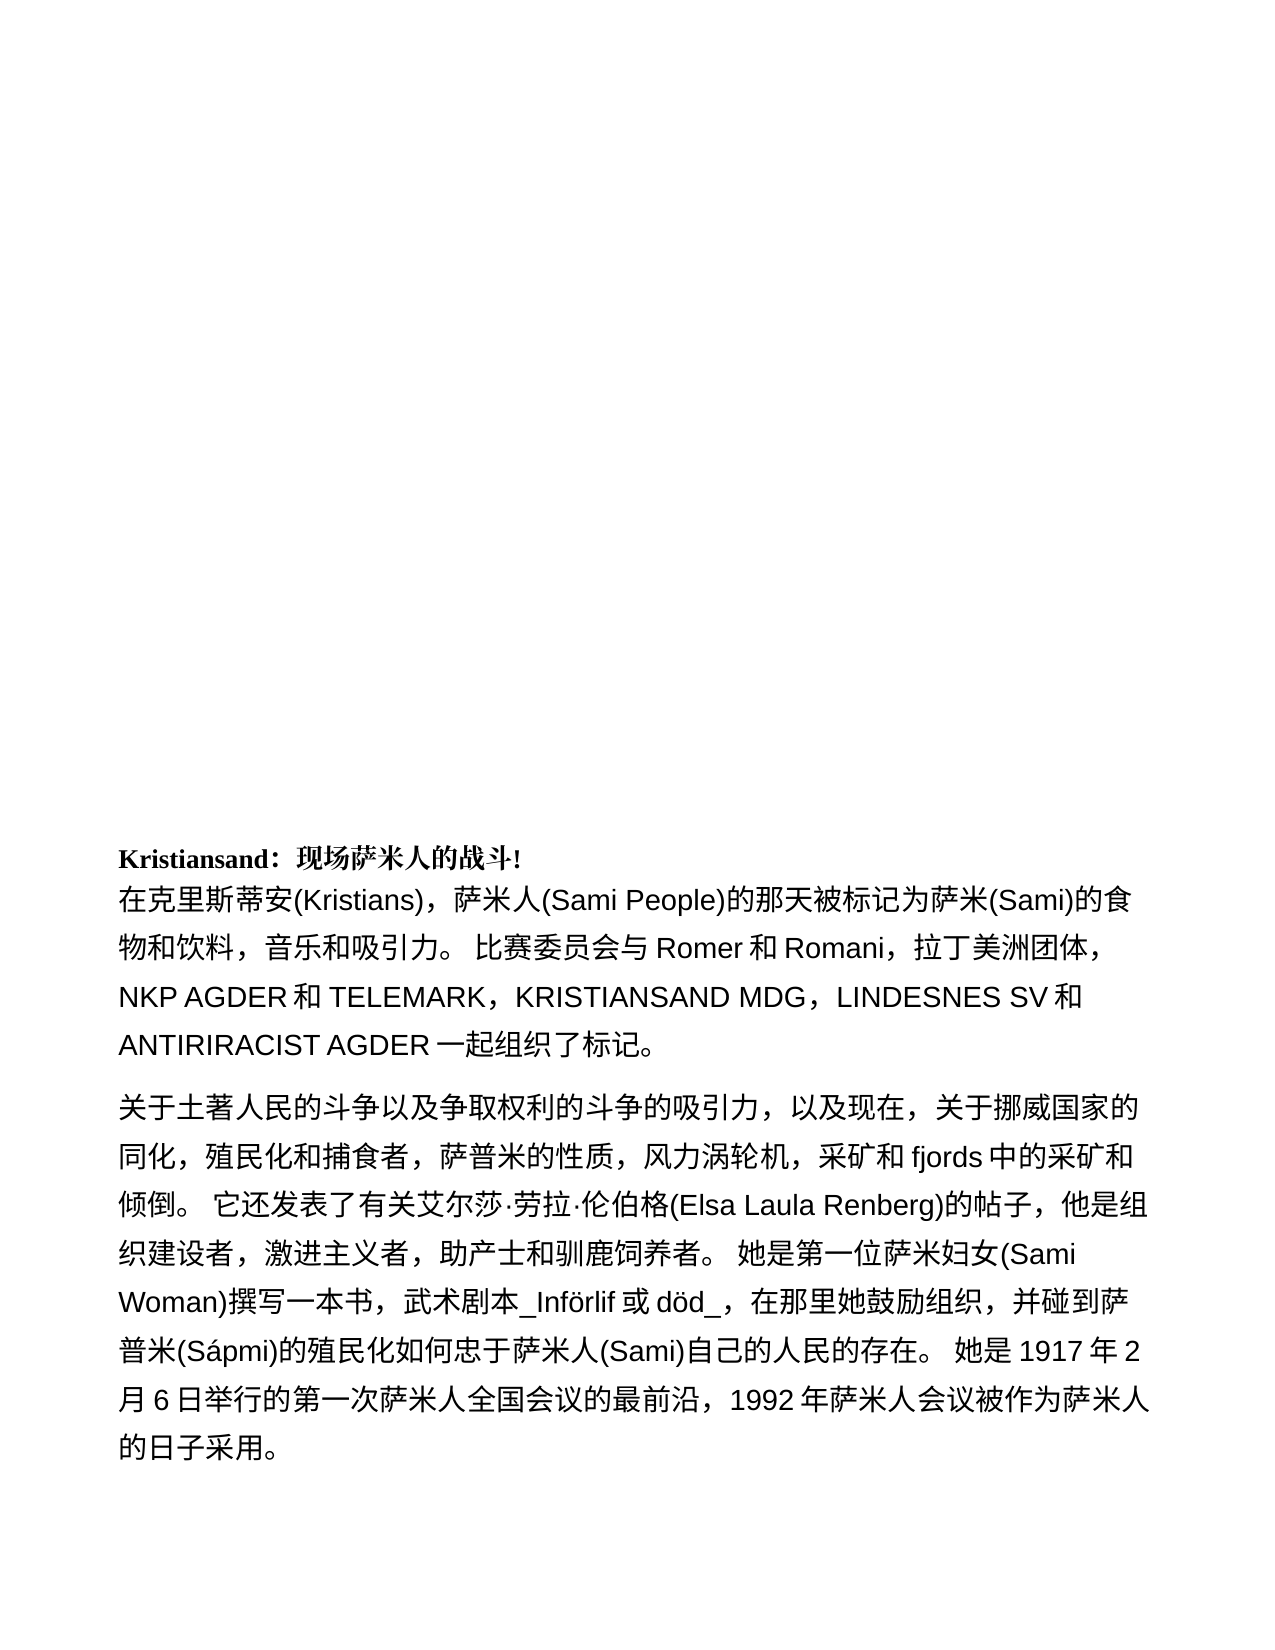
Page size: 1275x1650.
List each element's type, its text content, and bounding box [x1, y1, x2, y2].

subtitle Kristiansand：现场萨米人的战斗! [118, 837, 1157, 876]
text 在克里斯蒂安(Kristians)，萨米人(Sami People)的那天被标记为萨米(Sami)的食物和饮料，音乐和吸引力。 比赛委员会与Romer和Romani，拉丁美洲团体，NKP AGDER和TELEMARK，KRISTIANSAND MDG，LINDESNES SV和ANTIRIRACIST AGDER一起组织了标记。 [118, 876, 1157, 1064]
text 关于土著人民的斗争以及争取权利的斗争的吸引力，以及现在，关于挪威国家的同化，殖民化和捕食者，萨普米的性质，风力涡轮机，采矿和fjords中的采矿和倾倒。 它还发表了有关艾尔莎·劳拉·伦伯格(Elsa Laula Renberg)的帖子，他是组织建设者，激进主义者，助产士和驯鹿饲养者。 她是第一位萨米妇女(Sami Woman)撰写一本书，武术剧本_Införlif或död_，在那里她鼓励组织，并碰到萨普米(Sápmi)的殖民化如何忠于萨米人(Sami)自己的人民的存在。 她是1917年2月6日举行的第一次萨米人全国会议的最前沿，1992年萨米人会议被作为萨米人的日子采用。 [118, 1085, 1157, 1467]
